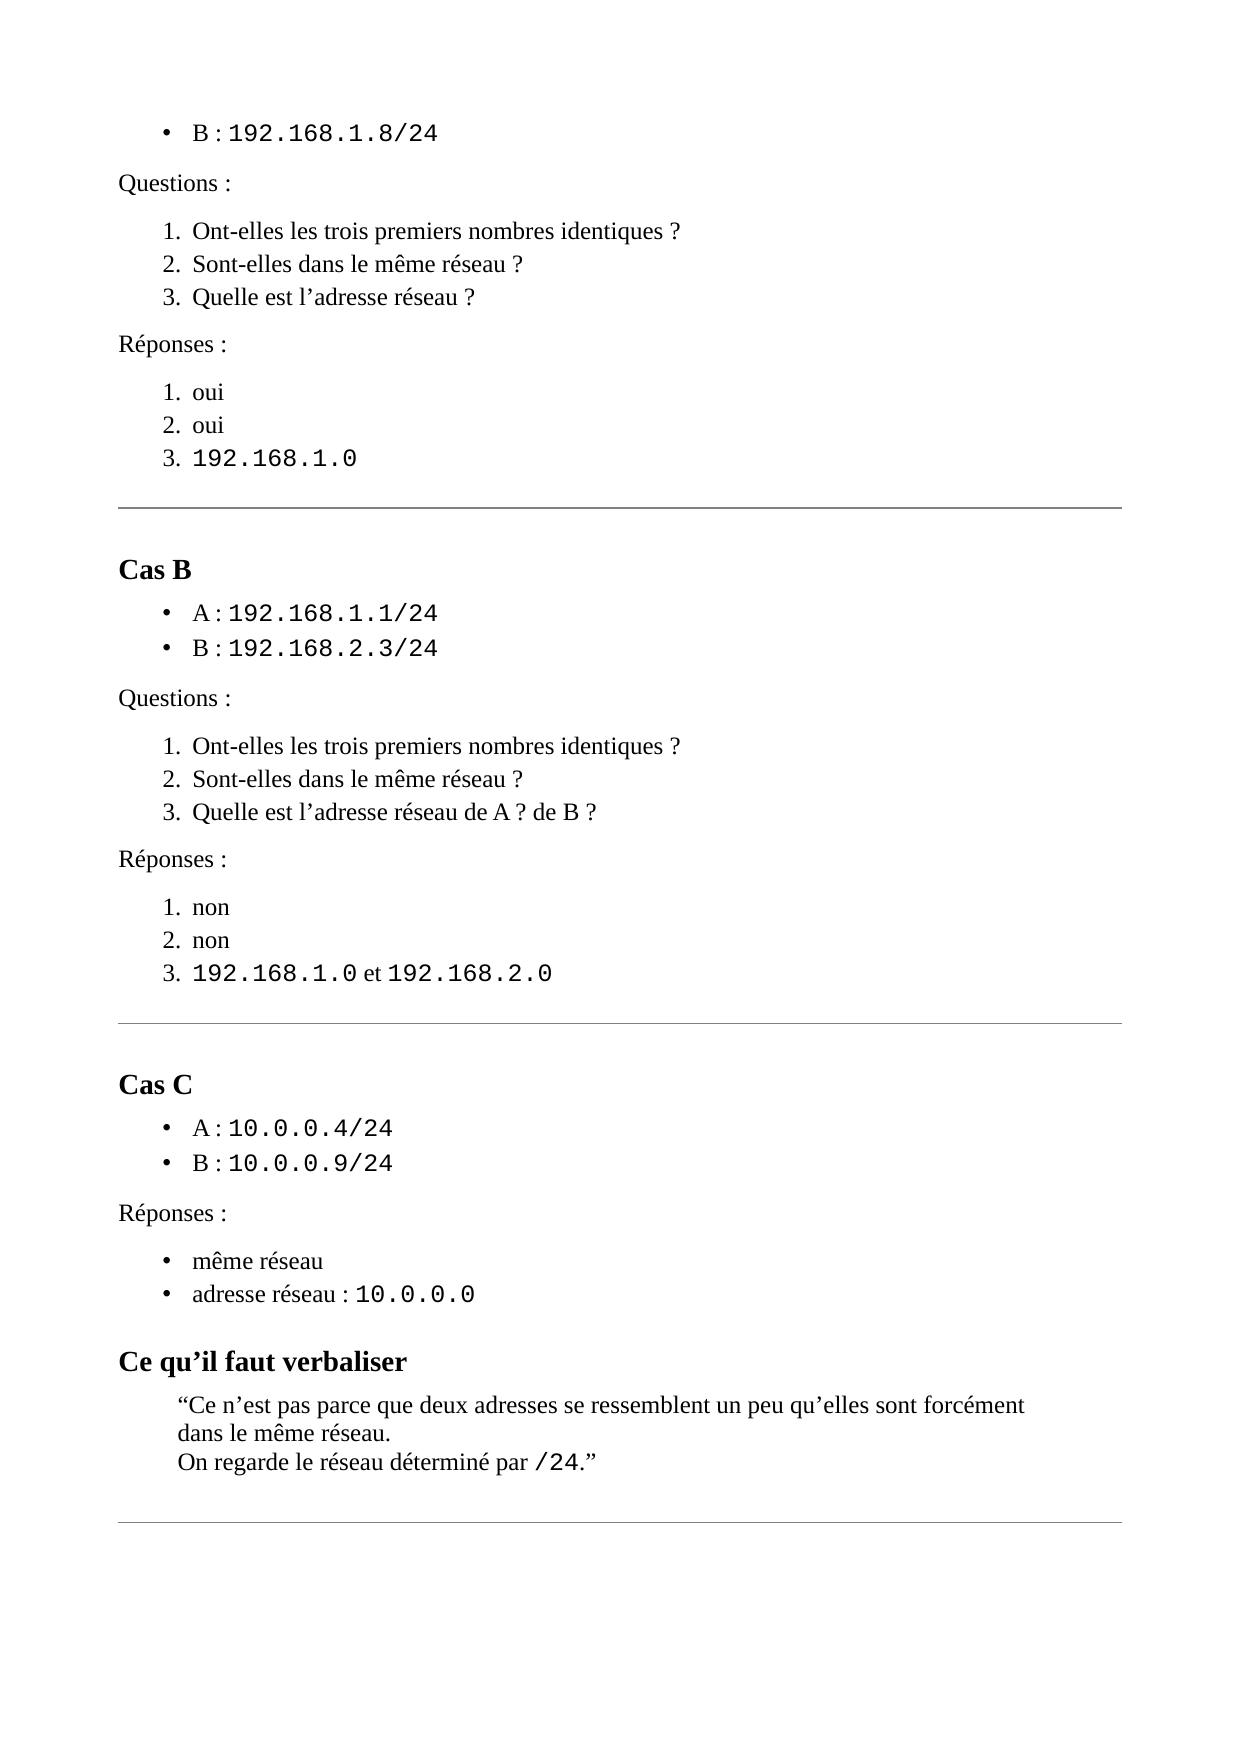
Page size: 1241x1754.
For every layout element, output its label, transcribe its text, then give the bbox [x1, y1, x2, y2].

list Quelle est l’adresse réseau de A ? de B ? [162, 797, 1122, 826]
list oui [162, 377, 1122, 406]
subtitle Cas B [118, 552, 1122, 585]
text “Ce n’est pas parce que deux adresses se ressemblent un peu qu’elles sont forcément dans le même réseau. On regarde le réseau déterminé par /24.” [177, 1390, 1063, 1478]
list 192.168.1.0 et 192.168.2.0 [162, 958, 1122, 989]
text Réponses : [118, 844, 1122, 873]
text Réponses : [118, 1198, 1122, 1227]
list même réseau [162, 1246, 1122, 1275]
list B : 192.168.2.3/24 [162, 633, 1122, 664]
list Ont-elles les trois premiers nombres identiques ? [162, 731, 1122, 760]
list Sont-elles dans le même réseau ? [162, 764, 1122, 793]
subtitle Ce qu’il faut verbaliser [118, 1344, 1122, 1377]
subtitle Cas C [118, 1067, 1122, 1101]
text Questions : [118, 168, 1122, 197]
list oui [162, 410, 1122, 439]
text Réponses : [118, 329, 1122, 358]
list B : 192.168.1.8/24 [162, 118, 1122, 149]
list non [162, 892, 1122, 921]
list A : 192.168.1.1/24 [162, 598, 1122, 629]
list Ont-elles les trois premiers nombres identiques ? [162, 216, 1122, 244]
list 192.168.1.0 [162, 443, 1122, 474]
list non [162, 925, 1122, 954]
list B : 10.0.0.9/24 [162, 1148, 1122, 1179]
list Sont-elles dans le même réseau ? [162, 249, 1122, 277]
list Quelle est l’adresse réseau ? [162, 282, 1122, 311]
list A : 10.0.0.4/24 [162, 1113, 1122, 1144]
text Questions : [118, 683, 1122, 712]
list adresse réseau : 10.0.0.0 [162, 1279, 1122, 1310]
